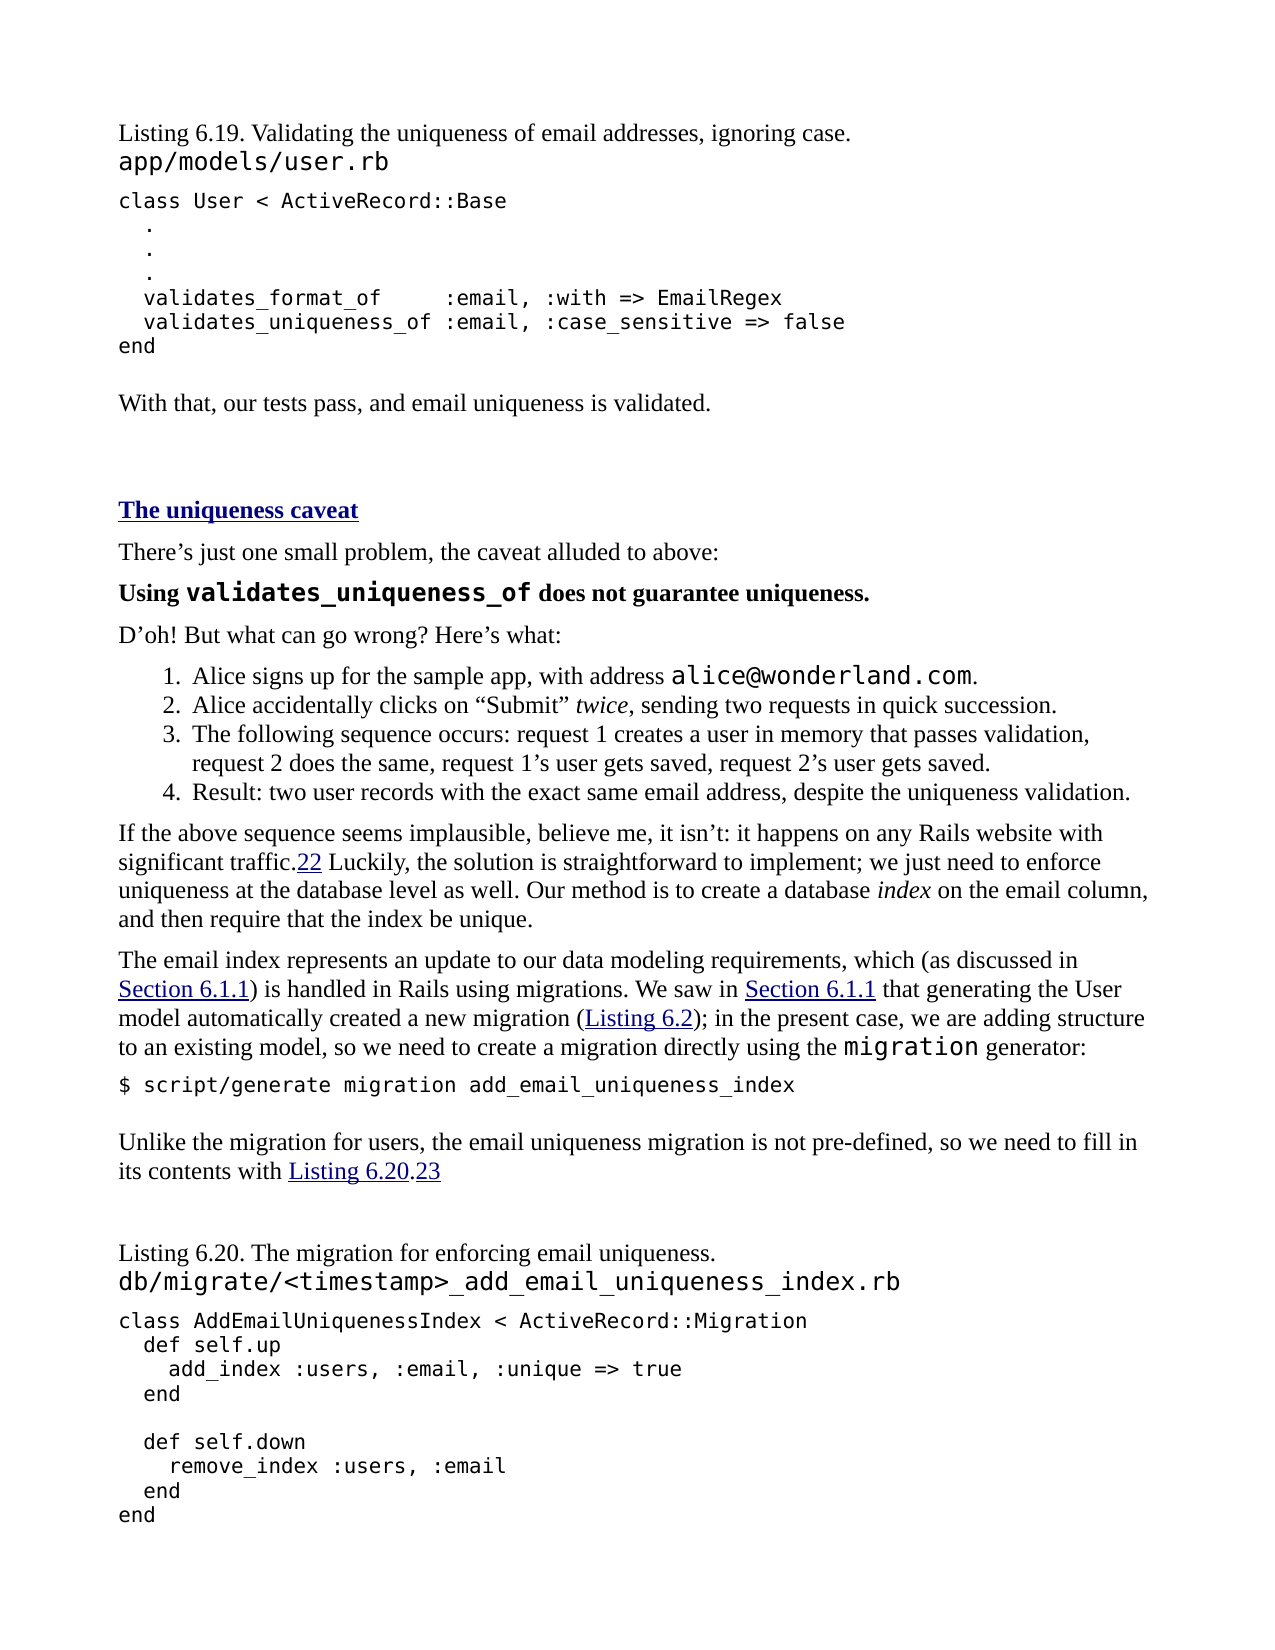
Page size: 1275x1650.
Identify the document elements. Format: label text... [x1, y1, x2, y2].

text . [118, 237, 1157, 261]
text validates_uniqueness_of :email, :case_sensitive => false [118, 310, 1157, 334]
text end [118, 334, 1157, 358]
text D’oh! But what can go wrong? Here’s what: [118, 620, 1157, 648]
text remove_index :users, :email [118, 1454, 1157, 1479]
text Unlike the migration for users, the email uniqueness migration is not pre-defined, so we need to fill in its contents with Listing 6.20.23 [118, 1127, 1157, 1184]
text $ script/generate migration add_email_uniqueness_index [118, 1073, 1157, 1098]
text . [118, 213, 1157, 237]
list Result: two user records with the exact same email address, despite the uniqueness validation. [162, 777, 1157, 805]
text end [118, 1479, 1157, 1503]
text Using validates_uniqueness_of does not guarantee uniqueness. [118, 578, 1157, 607]
text Listing 6.20. The migration for enforcing email uniqueness. db/migrate/<timestamp>_add_email_uniqueness_index.rb [118, 1238, 1157, 1296]
text def self.down [118, 1430, 1157, 1454]
text With that, our tests pass, and email uniqueness is validated. [118, 388, 1157, 417]
text end [118, 1503, 1157, 1527]
list Alice signs up for the sample app, with address alice@wonderland.com. [162, 661, 1157, 690]
text Listing 6.19. Validating the uniqueness of email addresses, ignoring case. app/models/user.rb [118, 118, 1157, 176]
subtitle The uniqueness caveat [118, 496, 1157, 524]
text def self.up [118, 1333, 1157, 1357]
text end [118, 1382, 1157, 1406]
text add_index :users, :email, :unique => true [118, 1357, 1157, 1382]
text There’s just one small problem, the caveat alluded to above: [118, 537, 1157, 566]
text If the above sequence seems implausible, believe me, it isn’t: it happens on any Rails website with significant traffic.22 Luckily, the solution is straightforward to implement; we just need to enforce uniqueness at the database level as well. Our method is to create a database index on the email column, and then require that the index be unique. [118, 818, 1157, 933]
list Alice accidentally clicks on “Submit” twice, sending two requests in quick succession. [162, 690, 1157, 719]
text validates_format_of :email, :with => EmailRegex [118, 286, 1157, 310]
text The email index represents an update to our data modeling requirements, which (as discussed in Section 6.1.1) is handled in Rails using migrations. We saw in Section 6.1.1 that generating the User model automatically created a new migration (Listing 6.2); in the present case, we are adding structure to an existing model, so we need to create a migration directly using the migration generator: [118, 945, 1157, 1061]
text class User < ActiveRecord::Base [118, 189, 1157, 213]
text . [118, 261, 1157, 286]
list The following sequence occurs: request 1 creates a user in memory that passes validation, request 2 does the same, request 1’s user gets saved, request 2’s user gets saved. [162, 719, 1157, 777]
text class AddEmailUniquenessIndex < ActiveRecord::Migration [118, 1309, 1157, 1333]
